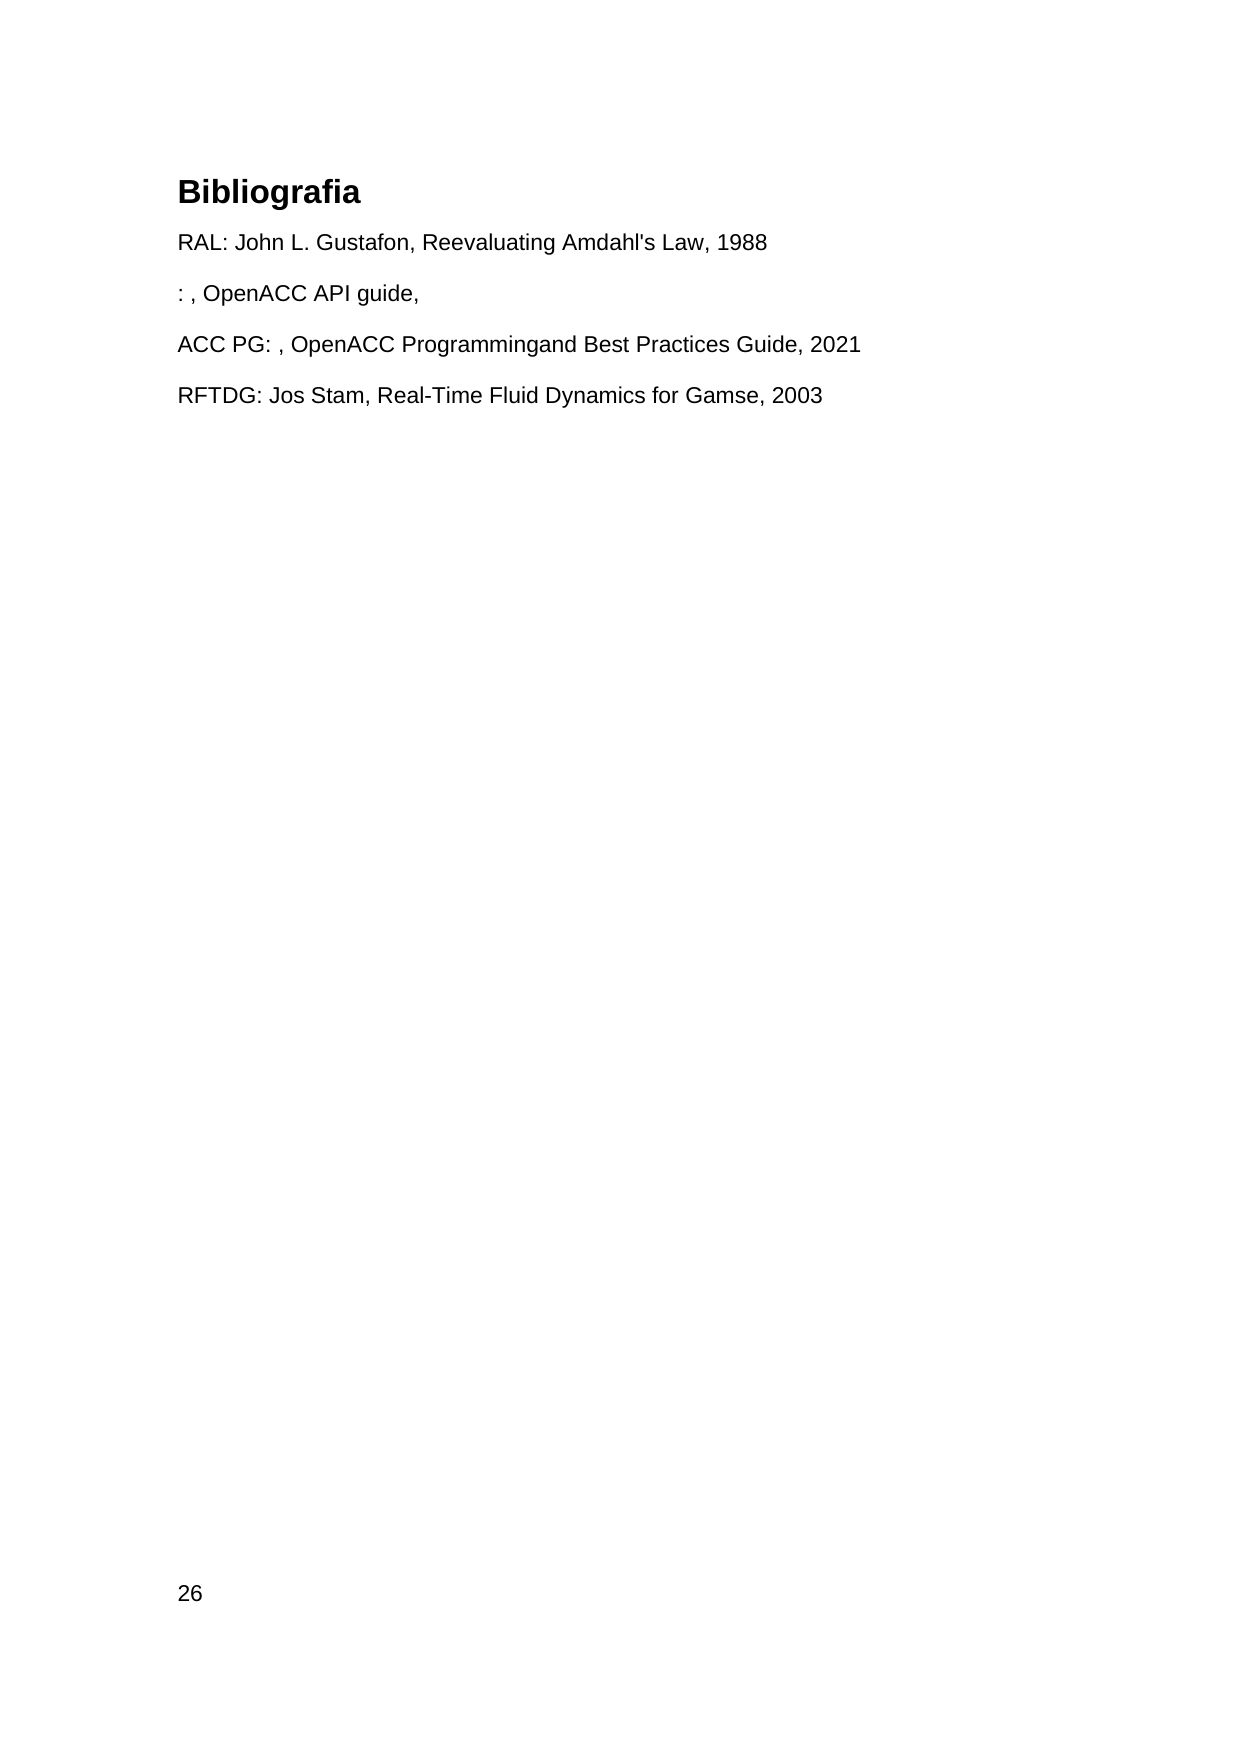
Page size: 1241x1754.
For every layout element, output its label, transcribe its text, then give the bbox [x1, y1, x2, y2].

text ACC PG: , OpenACC Programmingand Best Practices Guide, 2021 [177, 331, 1063, 358]
text RAL: John L. Gustafon, Reevaluating Amdahl's Law, 1988 [177, 229, 1063, 256]
text RFTDG: Jos Stam, Real-Time Fluid Dynamics for Gamse, 2003 [177, 382, 1063, 409]
text : , OpenACC API guide, [177, 280, 1063, 307]
subtitle Bibliografia [177, 173, 1063, 211]
